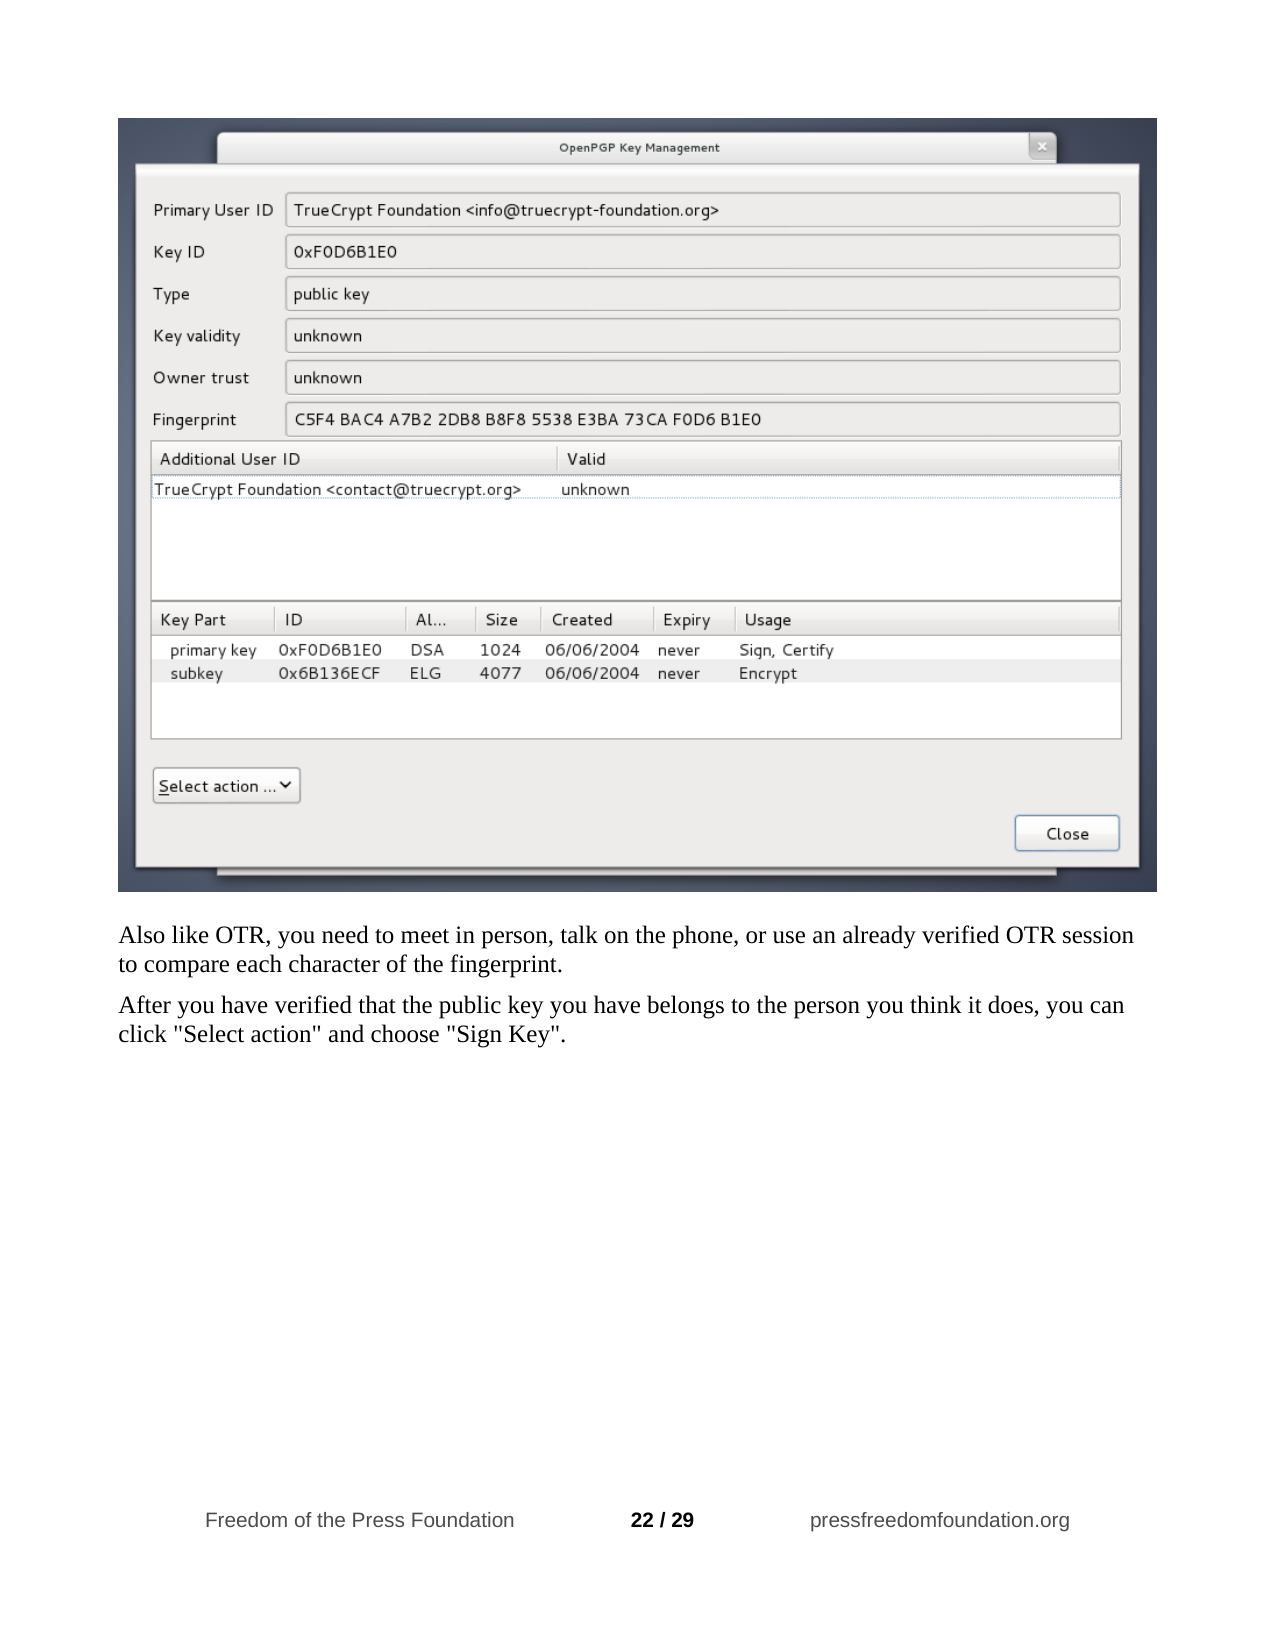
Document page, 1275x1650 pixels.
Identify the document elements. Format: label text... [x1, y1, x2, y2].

picture [118, 118, 1157, 892]
text After you have verified that the public key you have belongs to the person you think it does, you can click "Select action" and choose "Sign Key". [118, 990, 1157, 1048]
text Also like OTR, you need to meet in person, talk on the phone, or use an already verified OTR session to compare each character of the fingerprint. [118, 920, 1157, 978]
